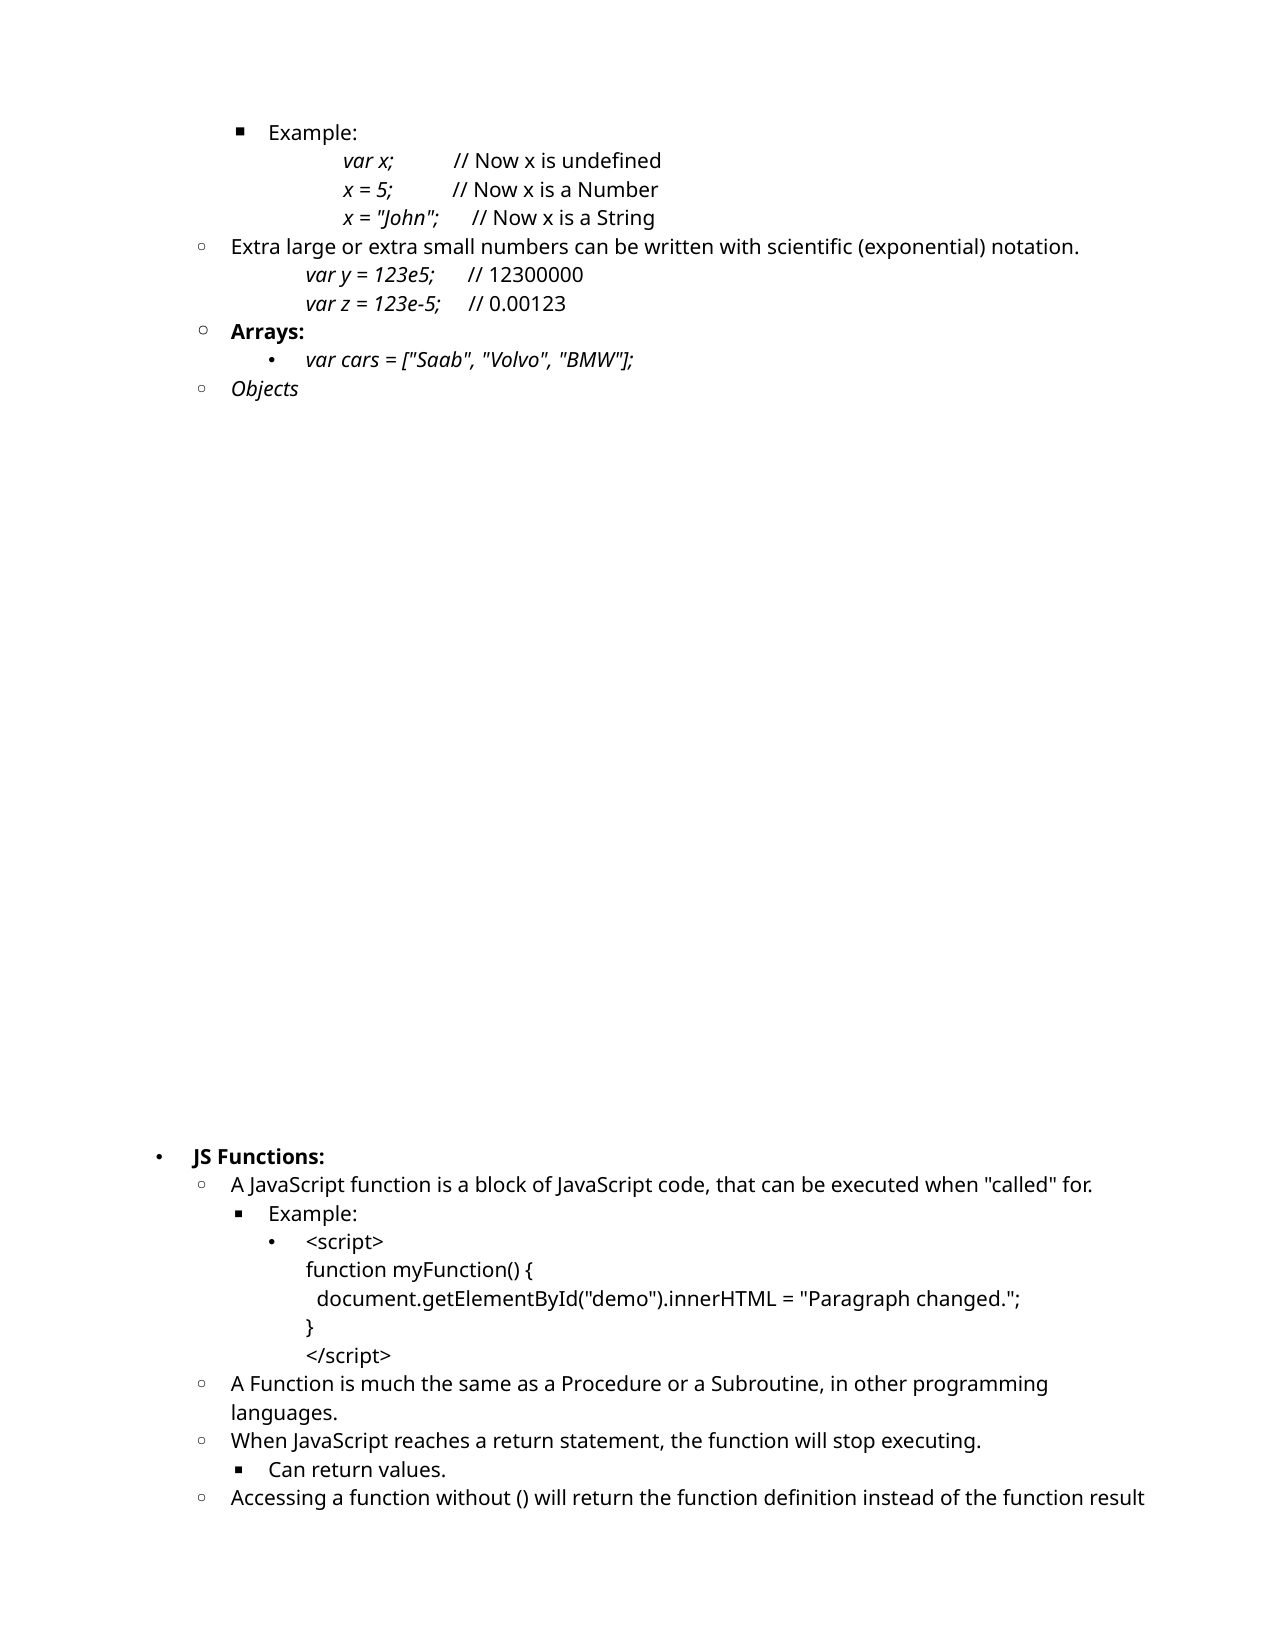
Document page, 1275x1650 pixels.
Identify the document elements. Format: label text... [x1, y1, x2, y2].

list Example: [231, 118, 1157, 147]
list var cars = ["Saab", "Volvo", "BMW"]; [268, 346, 1157, 374]
list x = "John"; // Now x is a String [306, 203, 1157, 232]
list x = 5; // Now x is a Number [306, 175, 1157, 203]
list function myFunction() { [268, 1256, 1157, 1284]
list Arrays: [193, 317, 1157, 346]
list var z = 123e-5; // 0.00123 [268, 289, 1157, 317]
list </script> [268, 1341, 1157, 1369]
list Can return values. [231, 1455, 1157, 1483]
list document.getElementById("demo").innerHTML = "Paragraph changed."; [268, 1284, 1157, 1312]
list Accessing a function without () will return the function definition instead of the function result [193, 1483, 1157, 1512]
list Objects [193, 374, 1157, 402]
list Example: [231, 1199, 1157, 1227]
list var y = 123e5; // 12300000 [268, 260, 1157, 289]
list When JavaScript reaches a return statement, the function will stop executing. [193, 1426, 1157, 1455]
list Extra large or extra small numbers can be written with scientific (exponential) notation. [193, 232, 1157, 260]
list A JavaScript function is a block of JavaScript code, that can be executed when "called" for. [193, 1170, 1157, 1199]
list A Function is much the same as a Procedure or a Subroutine, in other programming languages. [193, 1369, 1157, 1426]
list var x; // Now x is undefined [306, 147, 1157, 175]
list <script> [268, 1227, 1157, 1256]
list } [268, 1312, 1157, 1341]
list JS Functions: [156, 1142, 1157, 1170]
